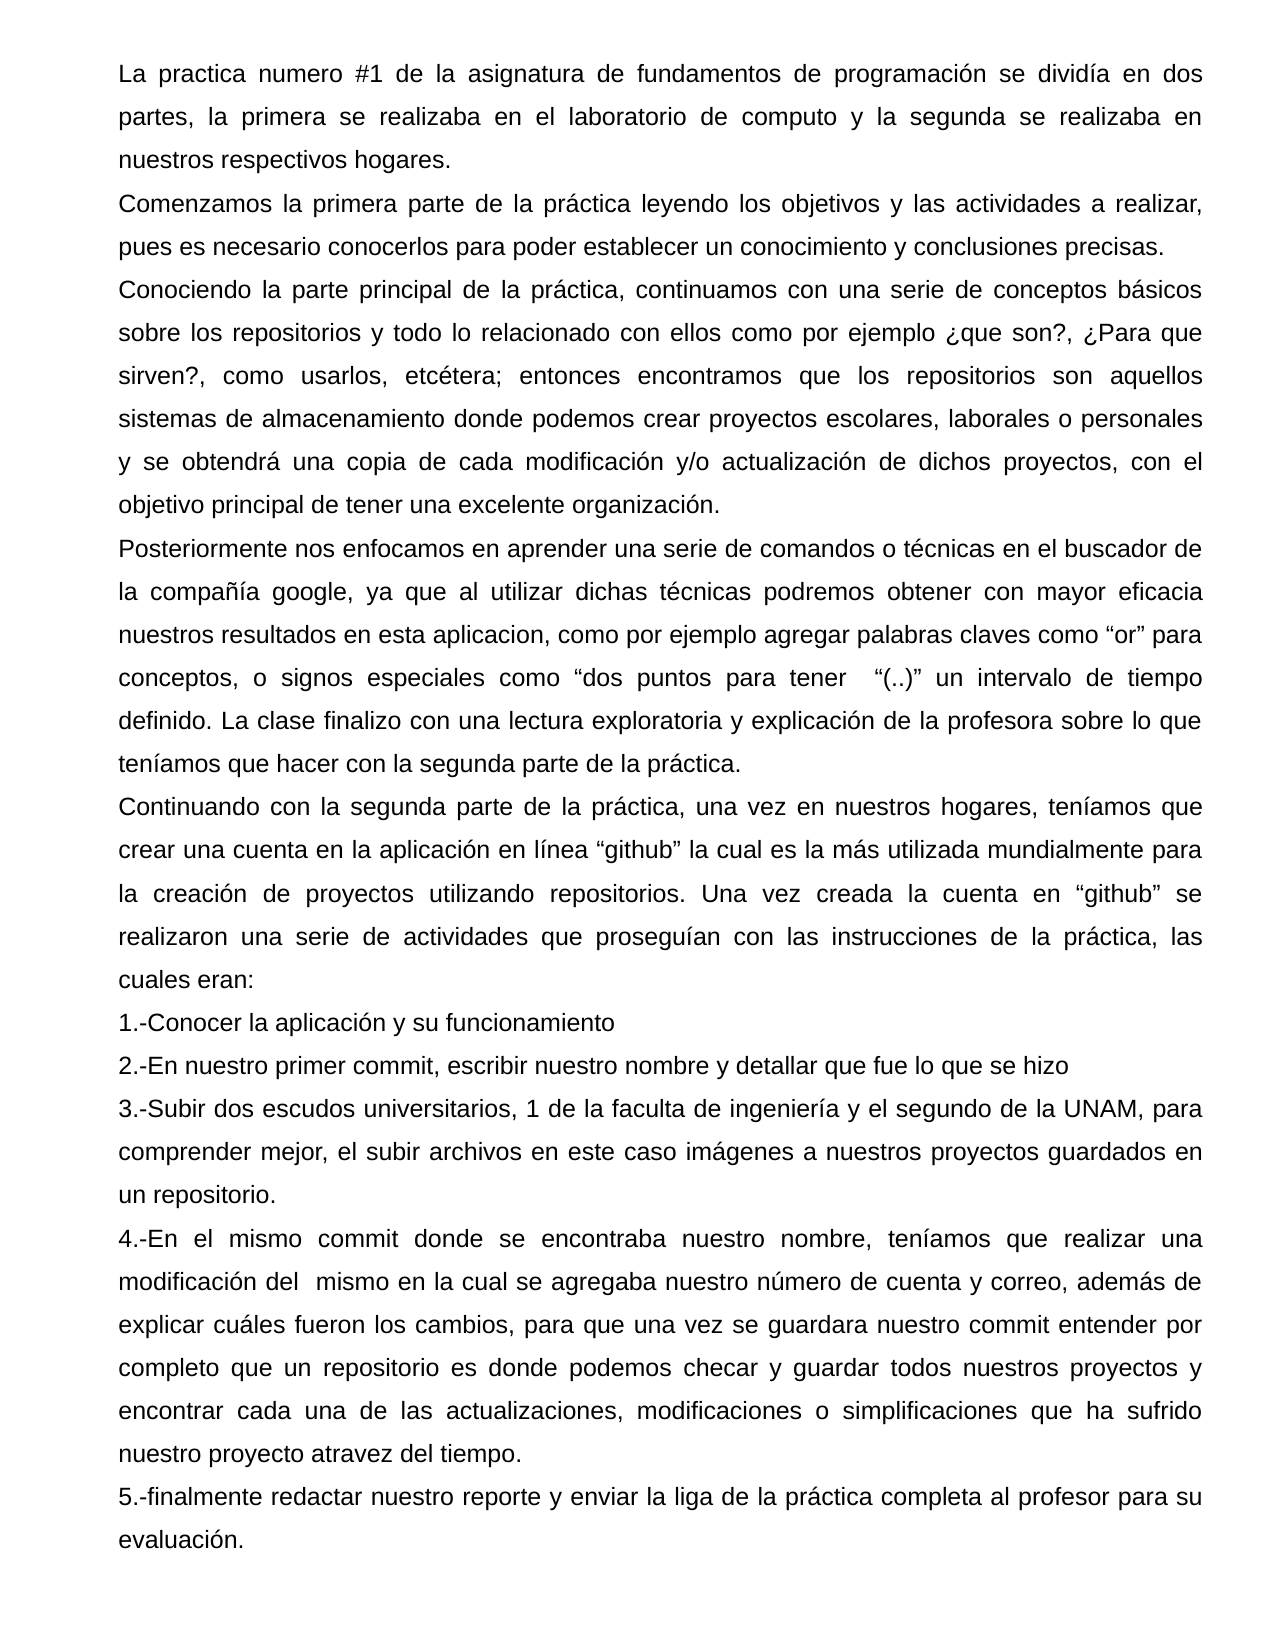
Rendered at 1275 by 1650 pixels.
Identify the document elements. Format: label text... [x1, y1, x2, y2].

text 5.-finalmente redactar nuestro reporte y enviar la liga de la práctica completa al profesor para su evaluación. [118, 1482, 1205, 1554]
text 1.-Conocer la aplicación y su funcionamiento [118, 1008, 1205, 1037]
text Posteriormente nos enfocamos en aprender una serie de comandos o técnicas en el buscador de la compañía google, ya que al utilizar dichas técnicas podremos obtener con mayor eficacia nuestros resultados en esta aplicacion, como por ejemplo agregar palabras claves como “or” para conceptos, o signos especiales como “dos puntos para tener “(..)” un intervalo de tiempo definido. La clase finalizo con una lectura exploratoria y explicación de la profesora sobre lo que teníamos que hacer con la segunda parte de la práctica. [118, 533, 1205, 778]
text La practica numero #1 de la asignatura de fundamentos de programación se dividía en dos partes, la primera se realizaba en el laboratorio de computo y la segunda se realizaba en nuestros respectivos hogares. [118, 59, 1205, 174]
text Conociendo la parte principal de la práctica, continuamos con una serie de conceptos básicos sobre los repositorios y todo lo relacionado con ellos como por ejemplo ¿que son?, ¿Para que sirven?, como usarlos, etcétera; entonces encontramos que los repositorios son aquellos sistemas de almacenamiento donde podemos crear proyectos escolares, laborales o personales y se obtendrá una copia de cada modificación y/o actualización de dichos proyectos, con el objetivo principal de tener una excelente organización. [118, 275, 1205, 519]
text Continuando con la segunda parte de la práctica, una vez en nuestros hogares, teníamos que crear una cuenta en la aplicación en línea “github” la cual es la más utilizada mundialmente para la creación de proyectos utilizando repositorios. Una vez creada la cuenta en “github” se realizaron una serie de actividades que proseguían con las instrucciones de la práctica, las cuales eran: [118, 792, 1205, 993]
text 3.-Subir dos escudos universitarios, 1 de la faculta de ingeniería y el segundo de la UNAM, para comprender mejor, el subir archivos en este caso imágenes a nuestros proyectos guardados en un repositorio. [118, 1094, 1205, 1209]
text 4.-En el mismo commit donde se encontraba nuestro nombre, teníamos que realizar una modificación del mismo en la cual se agregaba nuestro número de cuenta y correo, además de explicar cuáles fueron los cambios, para que una vez se guardara nuestro commit entender por completo que un repositorio es donde podemos checar y guardar todos nuestros proyectos y encontrar cada una de las actualizaciones, modificaciones o simplificaciones que ha sufrido nuestro proyecto atravez del tiempo. [118, 1223, 1205, 1468]
text Comenzamos la primera parte de la práctica leyendo los objetivos y las actividades a realizar, pues es necesario conocerlos para poder establecer un conocimiento y conclusiones precisas. [118, 188, 1205, 260]
text 2.-En nuestro primer commit, escribir nuestro nombre y detallar que fue lo que se hizo [118, 1051, 1205, 1080]
